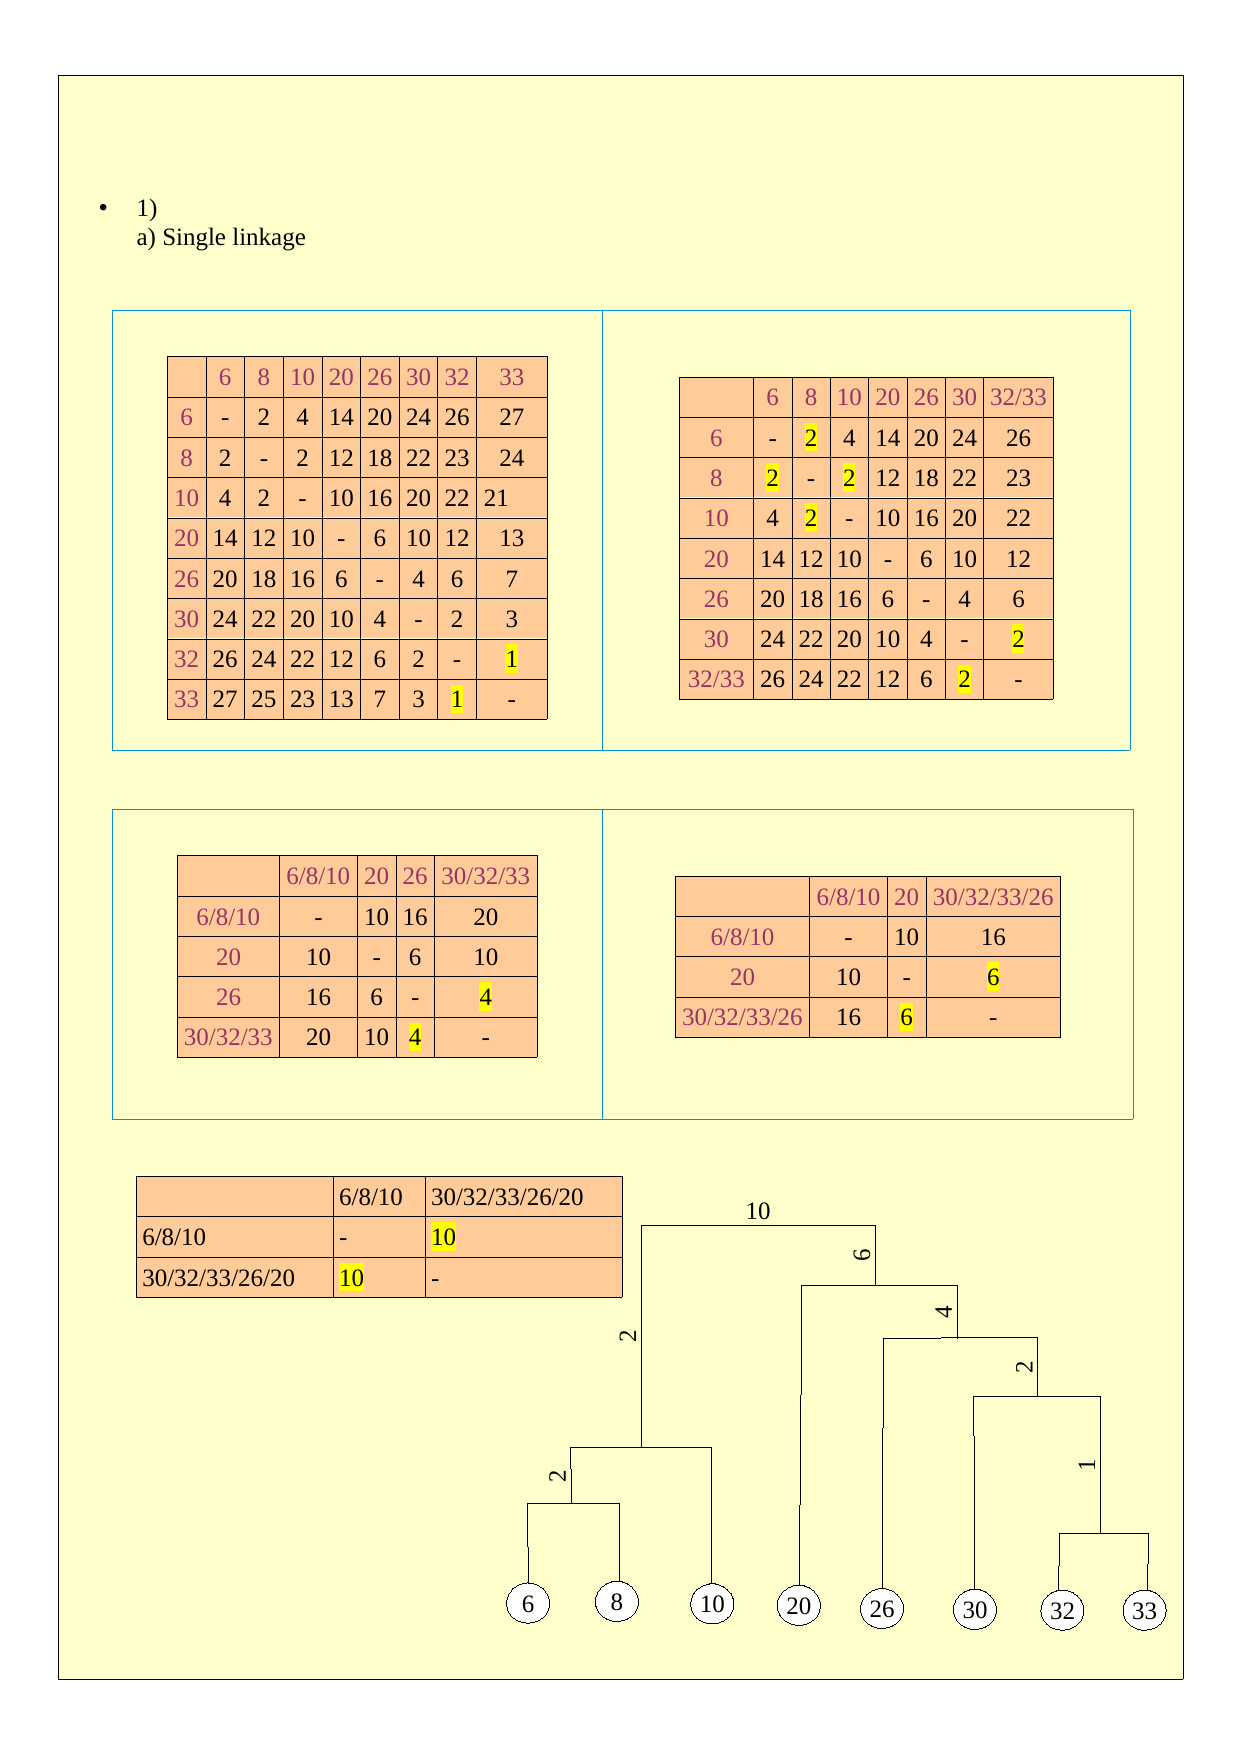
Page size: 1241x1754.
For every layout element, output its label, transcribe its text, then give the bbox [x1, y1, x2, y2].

table_cell - [927, 998, 1060, 1037]
table_cell 27 [477, 398, 547, 437]
table_cell 10 [869, 499, 907, 538]
table_cell 27 [207, 680, 244, 719]
table_cell 30/32/33 [178, 1018, 279, 1057]
table_cell 6 [358, 977, 396, 1017]
table_cell 10 [869, 620, 907, 659]
table_cell - [280, 897, 357, 936]
table_cell 20 [946, 499, 983, 538]
table_cell 14 [207, 519, 244, 558]
list 1) [99, 193, 1180, 222]
table_cell 24 [245, 640, 283, 679]
table_cell 12 [984, 539, 1053, 578]
table_header 20 [358, 856, 396, 896]
table_cell 2 [284, 438, 322, 477]
table_cell 2 [245, 398, 283, 437]
table_header [113, 311, 602, 750]
table_cell 16 [810, 998, 887, 1037]
table_cell 10 [358, 897, 396, 936]
table_cell 6 [680, 418, 753, 457]
table_cell 22 [245, 599, 283, 638]
table_cell - [438, 640, 476, 679]
table_cell 25 [245, 680, 283, 719]
table_cell 20 [676, 957, 809, 997]
table_cell 3 [400, 680, 437, 719]
table_header [603, 311, 1130, 750]
table_cell 20 [908, 418, 945, 457]
table_cell 4 [946, 579, 983, 618]
table_cell 22 [284, 640, 322, 679]
table_cell 20 [207, 559, 244, 598]
table_header 6/8/10 [334, 1177, 425, 1216]
table_cell 33 [168, 680, 206, 719]
table_cell 14 [754, 539, 792, 578]
table_header [168, 357, 206, 397]
table_cell 14 [323, 398, 360, 437]
table_cell 24 [207, 599, 244, 638]
table_header [178, 856, 279, 896]
table_header 26 [908, 378, 945, 417]
table_header 30/32/33/26/20 [426, 1177, 622, 1216]
table_cell 20 [284, 599, 322, 638]
table_cell 6 [984, 579, 1053, 618]
table_cell 26 [207, 640, 244, 679]
table_cell 16 [280, 977, 357, 1017]
table_cell 10 [323, 599, 360, 638]
table_cell 2 [946, 660, 983, 699]
table_cell 24 [754, 620, 792, 659]
table_cell 18 [245, 559, 283, 598]
table_cell 4 [908, 620, 945, 659]
table_cell 6 [869, 579, 907, 618]
table_cell 22 [946, 458, 983, 497]
table_cell - [426, 1258, 622, 1297]
table_cell 13 [323, 680, 360, 719]
table_cell 20 [168, 519, 206, 558]
table_header [680, 378, 753, 417]
table_cell 6 [908, 660, 945, 699]
table_cell 12 [245, 519, 283, 558]
table_header 32/33 [984, 378, 1053, 417]
table_cell 6 [323, 559, 360, 598]
table_header 10 [831, 378, 868, 417]
table_cell - [400, 599, 437, 638]
table_cell 16 [908, 499, 945, 538]
table_cell 26 [984, 418, 1053, 457]
table_cell 20 [435, 897, 537, 936]
table_cell 10 [334, 1258, 425, 1297]
table_cell 6 [361, 640, 399, 679]
table_header [113, 810, 602, 1118]
table_cell 2 [438, 599, 476, 638]
table_cell 20 [280, 1018, 357, 1057]
table_cell 6 [397, 937, 434, 976]
table_cell 12 [869, 660, 907, 699]
table_cell - [397, 977, 434, 1017]
table_header 30 [946, 378, 983, 417]
table_cell - [477, 680, 547, 719]
table_cell 6 [927, 957, 1060, 997]
table_cell 30/32/33​/26 [676, 998, 809, 1037]
table_cell 4 [361, 599, 399, 638]
table_cell 4 [207, 478, 244, 517]
table_cell 10 [400, 519, 437, 558]
list a) Single linkage [99, 222, 1180, 251]
table_cell 12 [869, 458, 907, 497]
table_cell 7 [361, 680, 399, 719]
table_cell 10 [680, 499, 753, 538]
table_cell 24 [400, 398, 437, 437]
table_cell 21 [477, 478, 547, 517]
table_header 26 [361, 357, 399, 397]
table_cell 20 [680, 539, 753, 578]
table_cell 10 [358, 1018, 396, 1057]
table_cell 13 [477, 519, 547, 558]
table_cell 2 [754, 458, 792, 497]
table_cell 24 [477, 438, 547, 477]
table_cell 23 [284, 680, 322, 719]
table_header [676, 877, 809, 916]
table_cell 20 [178, 937, 279, 976]
table_cell 22 [984, 499, 1053, 538]
table_cell 4 [754, 499, 792, 538]
table_cell 1 [477, 640, 547, 679]
table_cell 12 [323, 438, 360, 477]
table_cell - [888, 957, 926, 997]
table_header 10 [284, 357, 322, 397]
table_header 26 [397, 856, 434, 896]
table_header 30/32/33 [435, 856, 537, 896]
table_cell 26 [680, 579, 753, 618]
table_cell 32/33 [680, 660, 753, 699]
table_cell 8 [168, 438, 206, 477]
table_cell - [358, 937, 396, 976]
table_cell 10 [168, 478, 206, 517]
table_cell - [908, 579, 945, 618]
table_header 33 [477, 357, 547, 397]
table_cell 16 [397, 897, 434, 936]
table_cell 12 [323, 640, 360, 679]
table_cell 10 [280, 937, 357, 976]
table_cell 20 [831, 620, 868, 659]
table_cell 10 [435, 937, 537, 976]
table_cell - [245, 438, 283, 477]
table_cell 2 [207, 438, 244, 477]
table_cell 16 [831, 579, 868, 618]
table_header 20 [888, 877, 926, 916]
table_cell 4 [435, 977, 537, 1017]
table_header 20 [869, 378, 907, 417]
table_cell 1 [438, 680, 476, 719]
table_cell 26 [178, 977, 279, 1017]
table_cell - [984, 660, 1053, 699]
table_cell 10 [831, 539, 868, 578]
table_cell 16 [927, 917, 1060, 956]
table_header [137, 1177, 333, 1216]
table_cell 12 [793, 539, 830, 578]
table_cell 20 [754, 579, 792, 618]
table_cell 6/8/10 [137, 1217, 333, 1257]
table_cell 6/8/10 [676, 917, 809, 956]
table_cell 10 [426, 1217, 622, 1257]
table_cell - [946, 620, 983, 659]
table_cell 3 [477, 599, 547, 638]
table_cell - [435, 1018, 537, 1057]
table_cell 6 [168, 398, 206, 437]
table_cell 16 [284, 559, 322, 598]
table_cell - [810, 917, 887, 956]
table_cell 4 [400, 559, 437, 598]
table_cell - [831, 499, 868, 538]
table_cell 30 [168, 599, 206, 638]
table_cell - [361, 559, 399, 598]
table_cell 18 [793, 579, 830, 618]
table_cell 2 [984, 620, 1053, 659]
table_cell - [754, 418, 792, 457]
table_cell 12 [438, 519, 476, 558]
table_cell 20 [400, 478, 437, 517]
table_cell 26 [438, 398, 476, 437]
table_cell - [793, 458, 830, 497]
table_cell 22 [438, 478, 476, 517]
table_header 8 [245, 357, 283, 397]
table_cell 18 [361, 438, 399, 477]
table_header 30/32/33/26 [927, 877, 1060, 916]
table_cell 2 [245, 478, 283, 517]
table_cell 32 [168, 640, 206, 679]
table_cell 7 [477, 559, 547, 598]
table_cell 2 [793, 499, 830, 538]
table_header 6 [207, 357, 244, 397]
table_cell 10 [323, 478, 360, 517]
table_cell - [323, 519, 360, 558]
table_cell 4 [397, 1018, 434, 1057]
table_header 6/8/10 [280, 856, 357, 896]
table_cell 24 [946, 418, 983, 457]
table_header 6 [754, 378, 792, 417]
table_cell 26 [754, 660, 792, 699]
table_cell 23 [984, 458, 1053, 497]
table_cell 26 [168, 559, 206, 598]
table_header 20 [323, 357, 360, 397]
table_cell 10 [810, 957, 887, 997]
table_cell - [334, 1217, 425, 1257]
table_cell - [869, 539, 907, 578]
table_header 8 [793, 378, 830, 417]
table_cell 2 [400, 640, 437, 679]
table_cell 20 [361, 398, 399, 437]
table_cell 10 [946, 539, 983, 578]
table_cell 10 [284, 519, 322, 558]
table_header 32 [438, 357, 476, 397]
table_cell 4 [284, 398, 322, 437]
table_cell 23 [438, 438, 476, 477]
table_cell 30/32/33​/26/20 [137, 1258, 333, 1297]
table_cell 6 [361, 519, 399, 558]
table_cell 6 [438, 559, 476, 598]
table_cell 16 [361, 478, 399, 517]
table_header 6/8/10 [810, 877, 887, 916]
table_cell 6 [888, 998, 926, 1037]
table_cell - [284, 478, 322, 517]
table_cell 24 [793, 660, 830, 699]
table_cell 4 [831, 418, 868, 457]
table_cell - [207, 398, 244, 437]
table_cell 10 [888, 917, 926, 956]
table_cell 8 [680, 458, 753, 497]
table_cell 6/8/10 [178, 897, 279, 936]
table_cell 2 [793, 418, 830, 457]
table_cell 14 [869, 418, 907, 457]
table_header 30 [400, 357, 437, 397]
table_cell 22 [400, 438, 437, 477]
table_cell 30 [680, 620, 753, 659]
table_cell 6 [908, 539, 945, 578]
table_header [603, 810, 1133, 1118]
table_cell 2 [831, 458, 868, 497]
table_cell 22 [793, 620, 830, 659]
table_cell 22 [831, 660, 868, 699]
table_cell 18 [908, 458, 945, 497]
